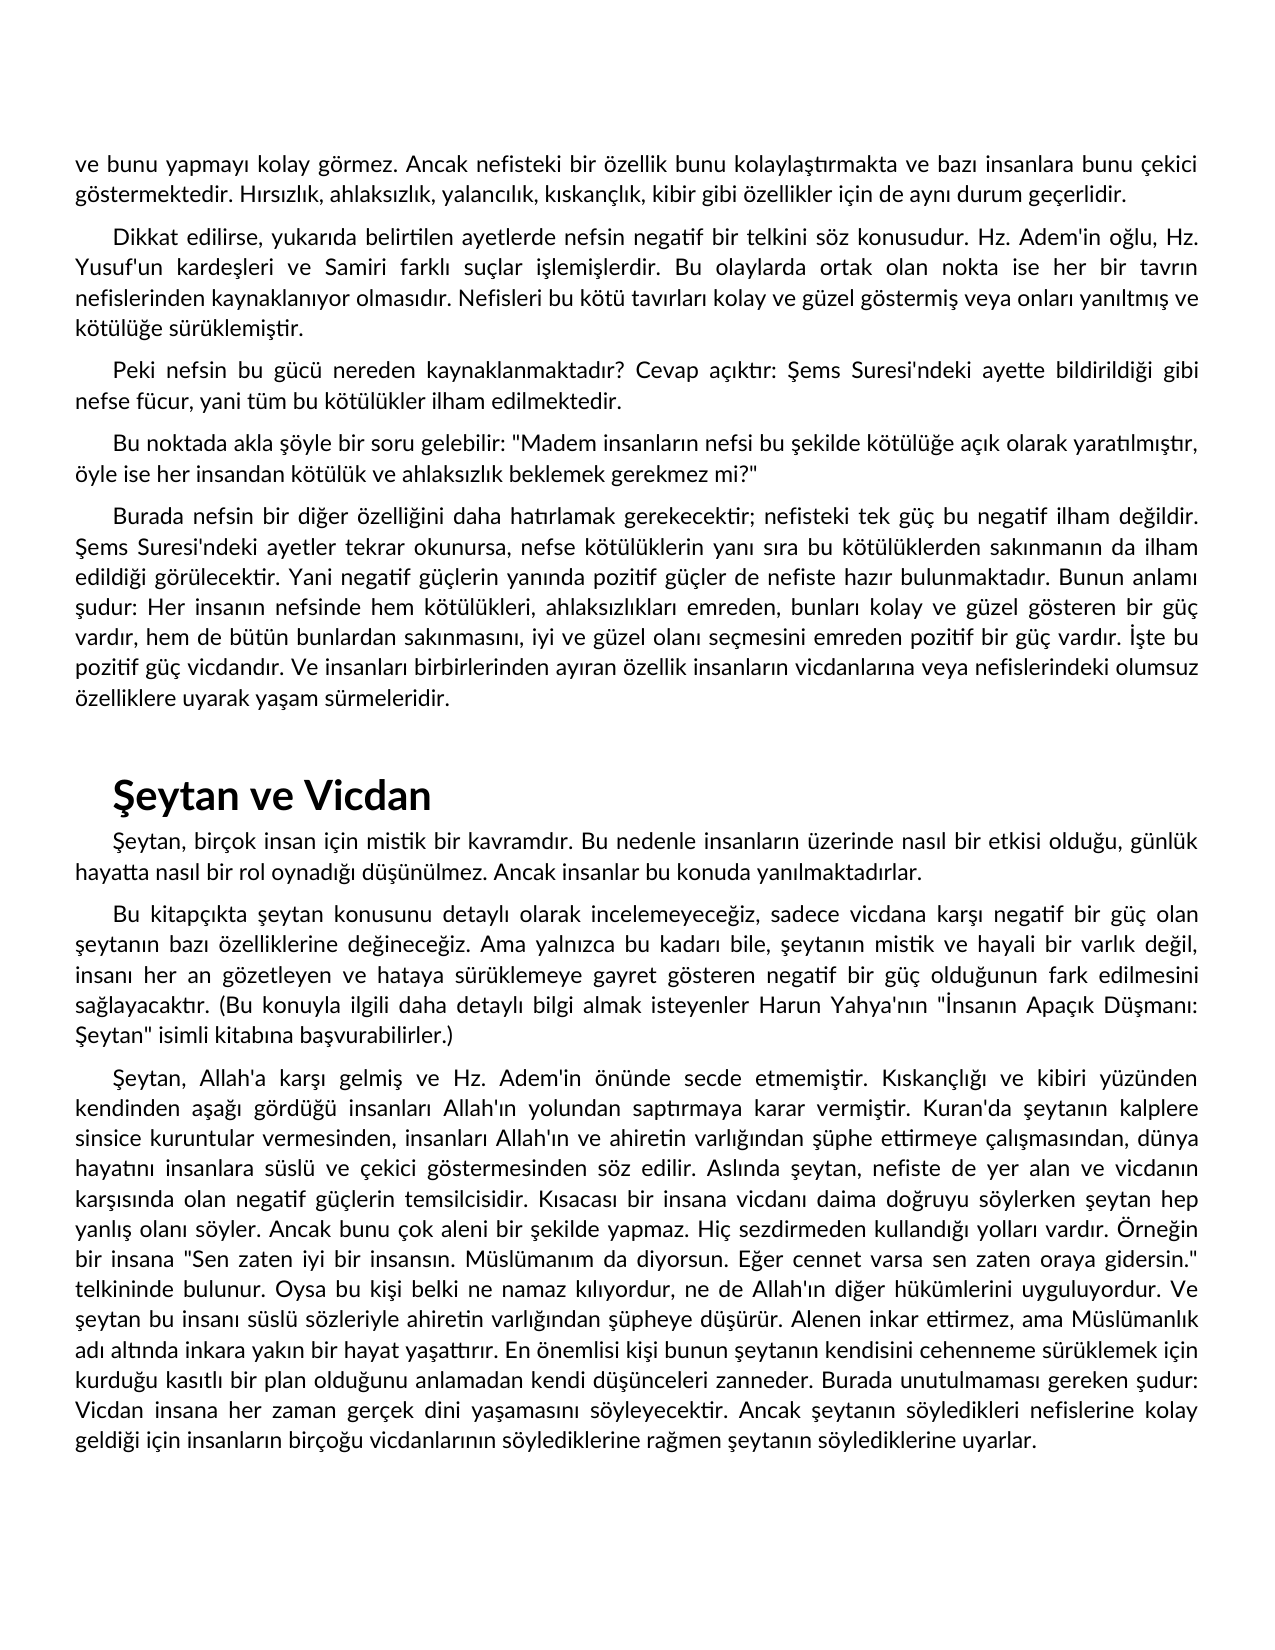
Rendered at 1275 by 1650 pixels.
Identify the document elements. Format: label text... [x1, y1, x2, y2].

text Bu noktada akla şöyle bir soru gelebilir: "Madem insanların nefsi bu şekilde kötülüğe açık olarak yaratılmıştır, öyle ise her insandan kötülük ve ahlaksızlık beklemek gerekmez mi?" [75, 429, 1200, 487]
text Dikkat edilirse, yukarıda belirtilen ayetlerde nefsin negatif bir telkini söz konusudur. Hz. Adem'in oğlu, Hz. Yusuf'un kardeşleri ve Samiri farklı suçlar işlemişlerdir. Bu olaylarda ortak olan nokta ise her bir tavrın nefislerinden kaynaklanıyor olmasıdır. Nefisleri bu kötü tavırları kolay ve güzel göstermiş veya onları yanıltmış ve kötülüğe sürüklemiştir. [75, 223, 1200, 341]
text ve bunu yapmayı kolay görmez. Ancak nefisteki bir özellik bunu kolaylaştırmakta ve bazı insanlara bunu çekici göstermektedir. Hırsızlık, ahlaksızlık, yalancılık, kıskançlık, kibir gibi özellikler için de aynı durum geçerlidir. [75, 150, 1200, 208]
text Peki nefsin bu gücü nereden kaynaklanmaktadır? Cevap açıktır: Şems Suresi'ndeki ayette bildirildiği gibi nefse fücur, yani tüm bu kötülükler ilham edilmektedir. [75, 356, 1200, 414]
text Burada nefsin bir diğer özelliğini daha hatırlamak gerekecektir; nefisteki tek güç bu negatif ilham değildir. Şems Suresi'ndeki ayetler tekrar okunursa, nefse kötülüklerin yanı sıra bu kötülüklerden sakınmanın da ilham edildiği görülecektir. Yani negatif güçlerin yanında pozitif güçler de nefiste hazır bulunmaktadır. Bunun anlamı şudur: Her insanın nefsinde hem kötülükleri, ahlaksızlıkları emreden, bunları kolay ve güzel gösteren bir güç vardır, hem de bütün bunlardan sakınmasını, iyi ve güzel olanı seçmesini emreden pozitif bir güç vardır. İşte bu pozitif güç vicdandır. Ve insanları birbirlerinden ayıran özellik insanların vicdanlarına veya nefislerindeki olumsuz özelliklere uyarak yaşam sürmeleridir. [75, 502, 1200, 711]
text Bu kitapçıkta şeytan konusunu detaylı olarak incelemeyeceğiz, sadece vicdana karşı negatif bir güç olan şeytanın bazı özelliklerine değineceğiz. Ama yalnızca bu kadarı bile, şeytanın mistik ve hayali bir varlık değil, insanı her an gözetleyen ve hataya sürüklemeye gayret gösteren negatif bir güç olduğunun fark edilmesini sağlayacaktır. (Bu konuyla ilgili daha detaylı bilgi almak isteyenler Harun Yahya'nın "İnsanın Apaçık Düşmanı: Şeytan" isimli kitabına başvurabilirler.) [75, 900, 1200, 1048]
text Şeytan, Allah'a karşı gelmiş ve Hz. Adem'in önünde secde etmemiştir. Kıskançlığı ve kibiri yüzünden kendinden aşağı gördüğü insanları Allah'ın yolundan saptırmaya karar vermiştir. Kuran'da şeytanın kalplere sinsice kuruntular vermesinden, insanları Allah'ın ve ahiretin varlığından şüphe ettirmeye çalışmasından, dünya hayatını insanlara süslü ve çekici göstermesinden söz edilir. Aslında şeytan, nefiste de yer alan ve vicdanın karşısında olan negatif güçlerin temsilcisidir. Kısacası bir insana vicdanı daima doğruyu söylerken şeytan hep yanlış olanı söyler. Ancak bunu çok aleni bir şekilde yapmaz. Hiç sezdirmeden kullandığı yolları vardır. Örneğin bir insana "Sen zaten iyi bir insansın. Müslümanım da diyorsun. Eğer cennet varsa sen zaten oraya gidersin." telkininde bulunur. Oysa bu kişi belki ne namaz kılıyordur, ne de Allah'ın diğer hükümlerini uyguluyordur. Ve şeytan bu insanı süslü sözleriyle ahiretin varlığından şüpheye düşürür. Alenen inkar ettirmez, ama Müslümanlık adı altında inkara yakın bir hayat yaşattırır. En önemlisi kişi bunun şeytanın kendisini cehenneme sürüklemek için kurduğu kasıtlı bir plan olduğunu anlamadan kendi düşünceleri zanneder. Burada unutulmaması gereken şudur: Vicdan insana her zaman gerçek dini yaşamasını söyleyecektir. Ancak şeytanın söyledikleri nefislerine kolay geldiği için insanların birçoğu vicdanlarının söylediklerine rağmen şeytanın söylediklerine uyarlar. [75, 1063, 1200, 1453]
subtitle Şeytan ve Vicdan [112, 769, 1200, 819]
text Şeytan, birçok insan için mistik bir kavramdır. Bu nedenle insanların üzerinde nasıl bir etkisi olduğu, günlük hayatta nasıl bir rol oynadığı düşünülmez. Ancak insanlar bu konuda yanılmaktadırlar. [75, 827, 1200, 885]
